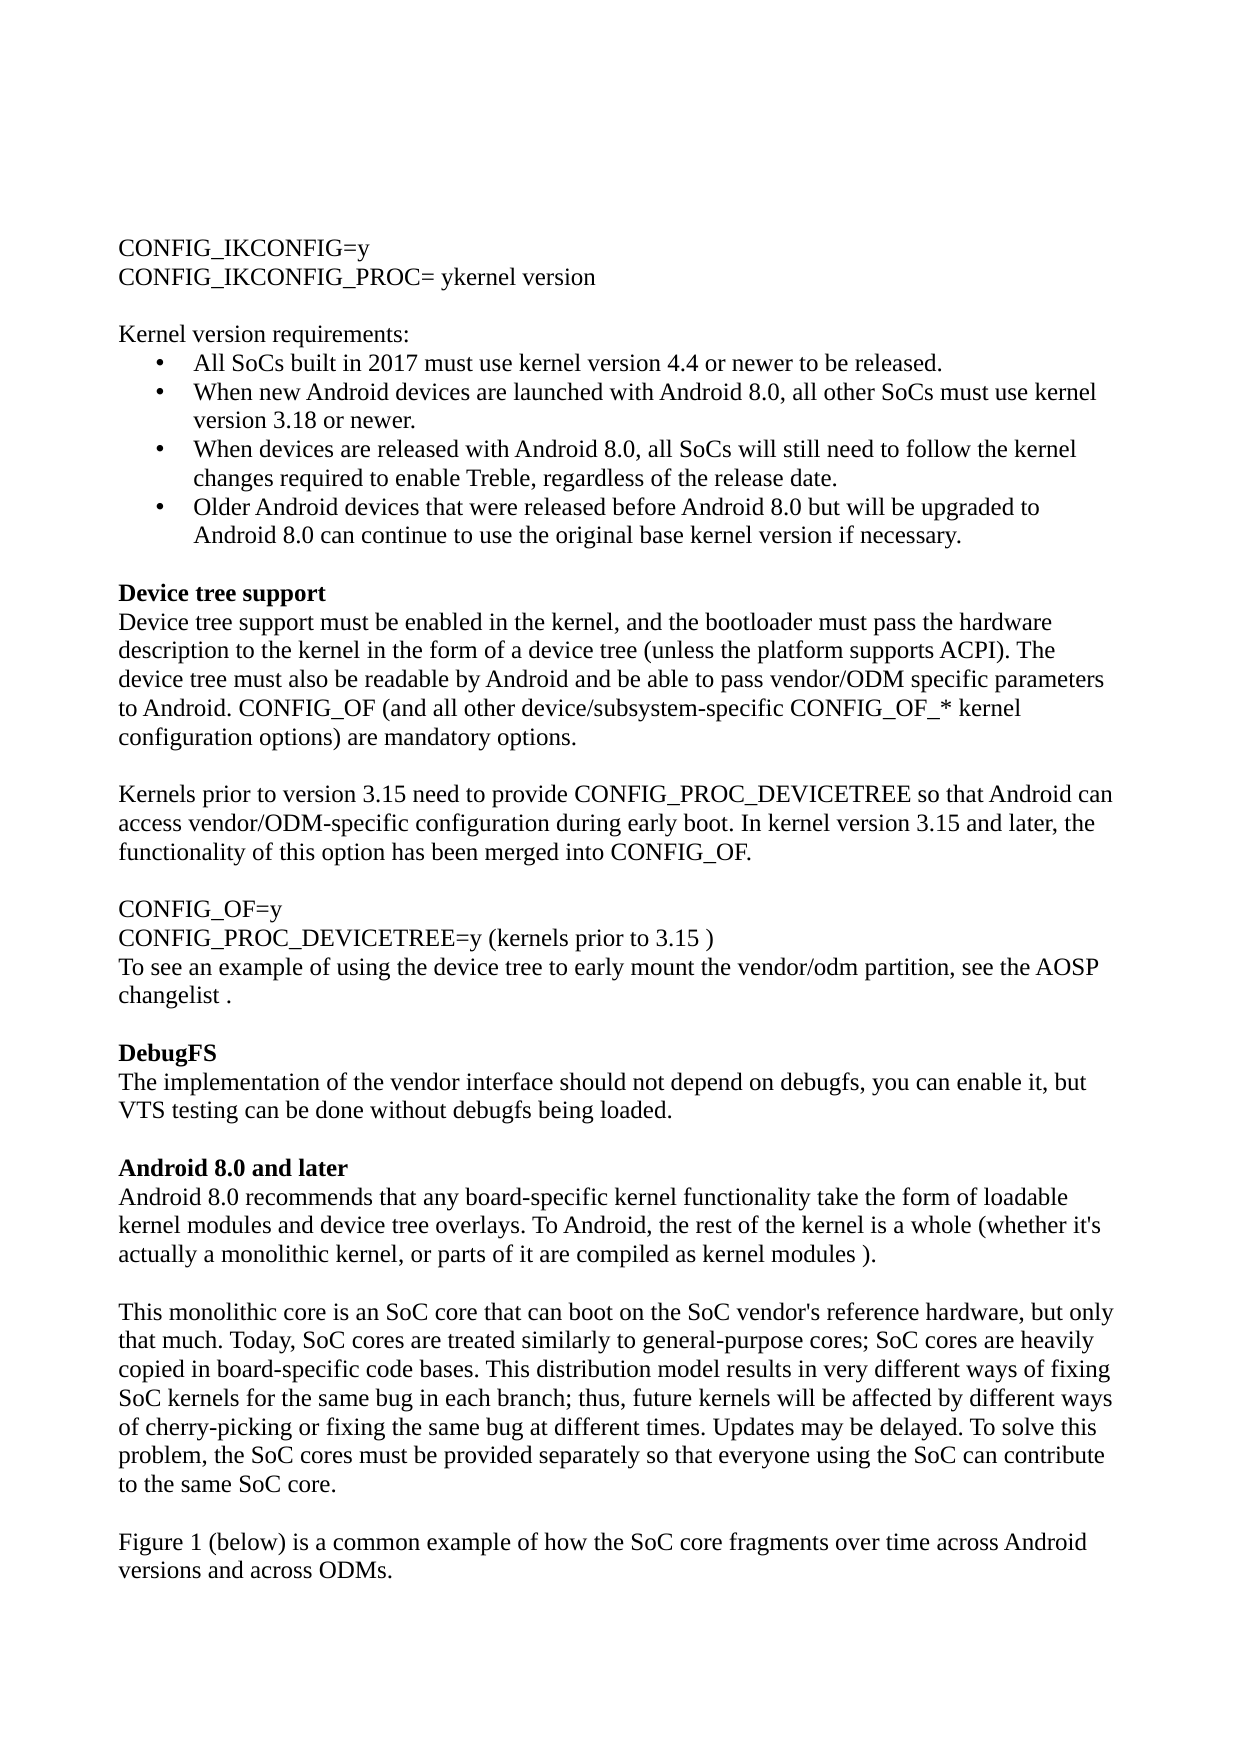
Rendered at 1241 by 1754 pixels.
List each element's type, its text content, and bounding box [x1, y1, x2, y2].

text Device tree support must be enabled in the kernel, and the bootloader must pass the hardware description to the kernel in the form of a device tree (unless the platform supports ACPI). The device tree must also be readable by Android and be able to pass vendor/ODM specific parameters to Android. CONFIG_OF (and all other device/subsystem-specific CONFIG_OF_* kernel configuration options) are mandatory options. [118, 607, 1122, 751]
text CONFIG_PROC_DEVICETREE=y (kernels prior to 3.15 ) [118, 923, 1122, 952]
text To see an example of using the device tree to early mount the vendor/odm partition, see the AOSP changelist . [118, 952, 1122, 1009]
text Kernels prior to version 3.15 need to provide CONFIG_PROC_DEVICETREE so that Android can access vendor/ODM-specific configuration during early boot. In kernel version 3.15 and later, the functionality of this option has been merged into CONFIG_OF. [118, 779, 1122, 866]
text Android 8.0 and later [118, 1153, 1122, 1182]
text Device tree support [118, 578, 1122, 607]
list All SoCs built in 2017 must use kernel version 4.4 or newer to be released. [156, 348, 1122, 377]
text The implementation of the vendor interface should not depend on debugfs, you can enable it, but VTS testing can be done without debugfs being loaded. [118, 1067, 1122, 1124]
text Android 8.0 recommends that any board-specific kernel functionality take the form of loadable kernel modules and device tree overlays. To Android, the rest of the kernel is a whole (whether it's actually a monolithic kernel, or parts of it are compiled as kernel modules ). [118, 1182, 1122, 1268]
text CONFIG_IKCONFIG_PROC= ykernel version [118, 262, 1122, 291]
list When devices are released with Android 8.0, all SoCs will still need to follow the kernel changes required to enable Treble, regardless of the release date. [156, 434, 1122, 492]
list When new Android devices are launched with Android 8.0, all other SoCs must use kernel version 3.18 or newer. [156, 377, 1122, 434]
text CONFIG_OF=y [118, 894, 1122, 923]
text DebugFS [118, 1038, 1122, 1067]
text Figure 1 (below) is a common example of how the SoC core fragments over time across Android versions and across ODMs. [118, 1527, 1122, 1584]
list Older Android devices that were released before Android 8.0 but will be upgraded to Android 8.0 can continue to use the original base kernel version if necessary. [156, 492, 1122, 549]
text CONFIG_IKCONFIG=y [118, 233, 1122, 262]
text This monolithic core is an SoC core that can boot on the SoC vendor's reference hardware, but only that much. Today, SoC cores are treated similarly to general-purpose cores; SoC cores are heavily copied in board-specific code bases. This distribution model results in very different ways of fixing SoC kernels for the same bug in each branch; thus, future kernels will be affected by different ways of cherry-picking or fixing the same bug at different times. Updates may be delayed. To solve this problem, the SoC cores must be provided separately so that everyone using the SoC can contribute to the same SoC core. [118, 1297, 1122, 1498]
text Kernel version requirements: [118, 319, 1122, 348]
